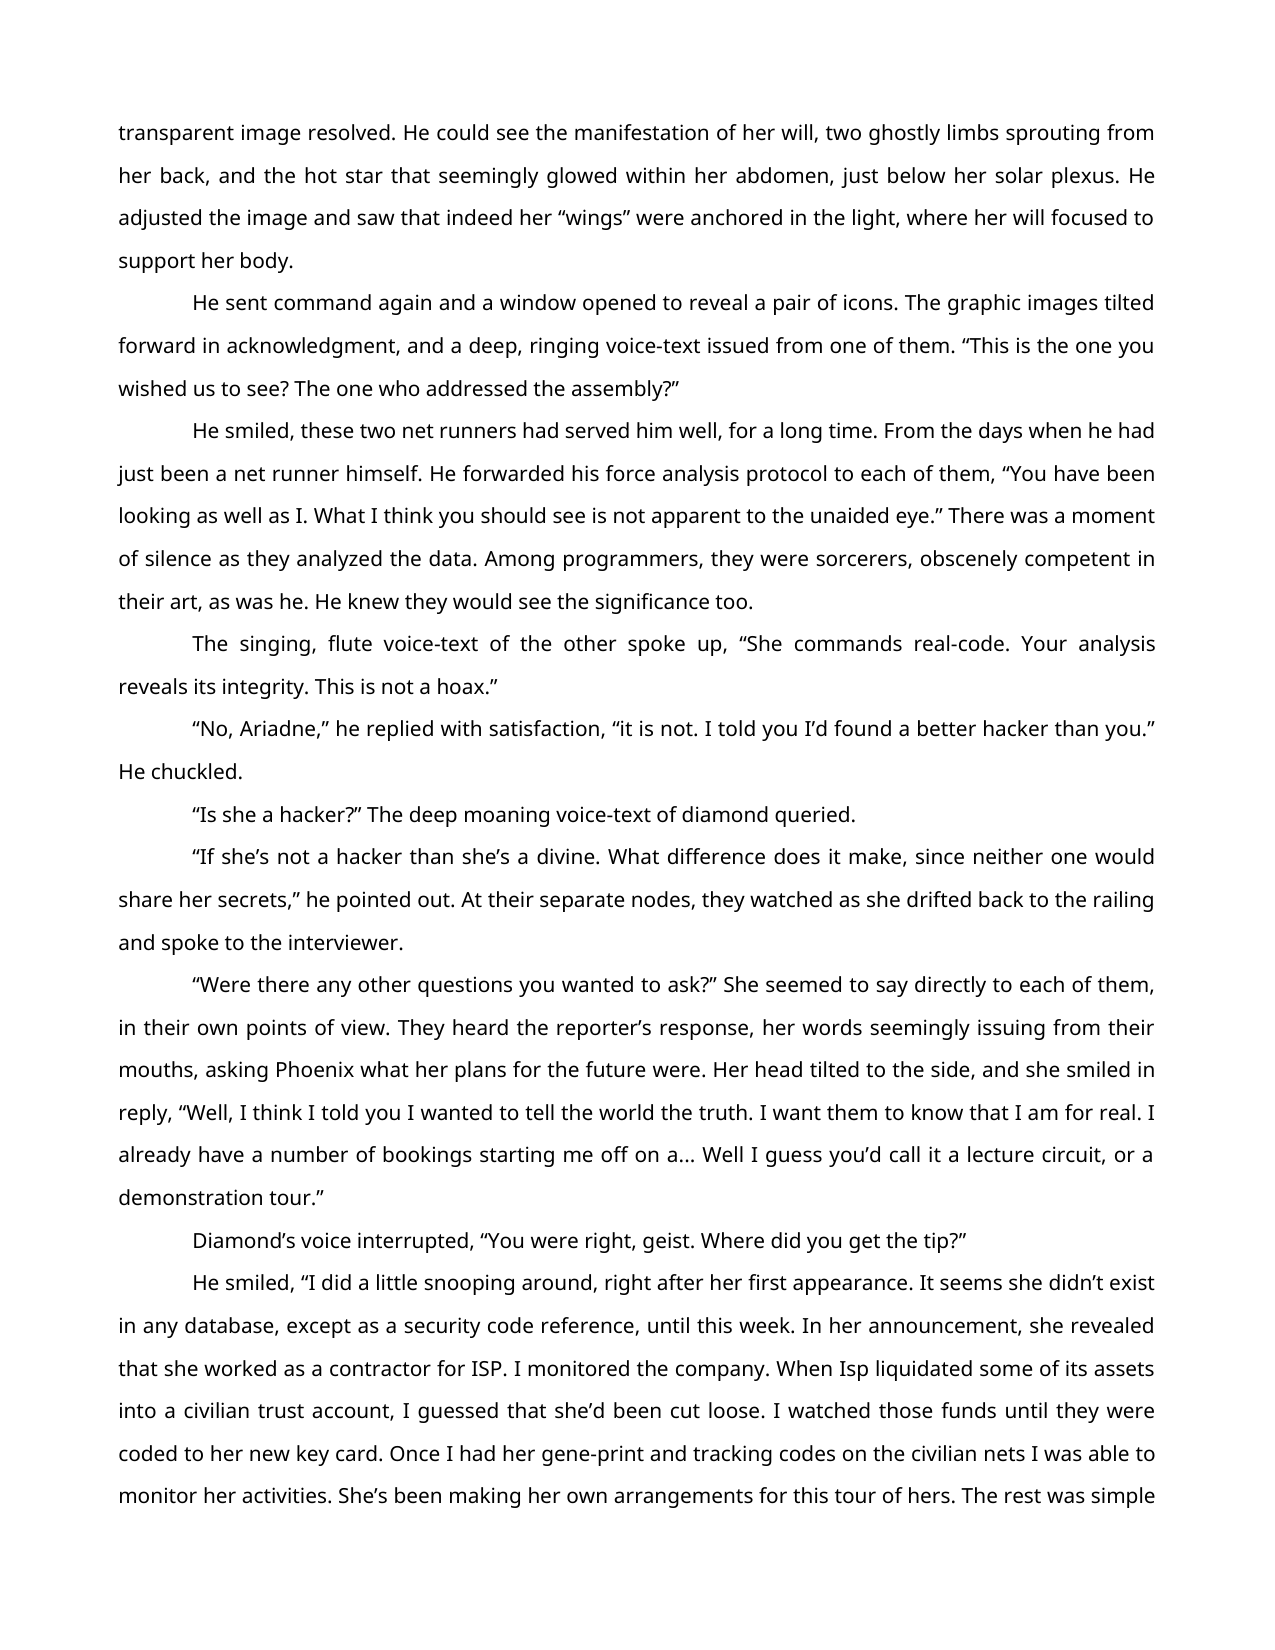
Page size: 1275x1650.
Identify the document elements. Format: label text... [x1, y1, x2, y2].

text He smiled, “I did a little snooping around, right after her first appearance. It seems she didn’t exist in any database, except as a security code reference, until this week. In her announcement, she revealed that she worked as a contractor for ISP. I monitored the company. When Isp liquidated some of its assets into a civilian trust account, I guessed that she’d been cut loose. I watched those funds until they were coded to her new key card. Once I had her gene-print and tracking codes on the civilian nets I was able to monitor her activities. She’s been making her own arrangements for this tour of hers. The rest was simple [118, 1268, 1157, 1510]
text Diamond’s voice interrupted, “You were right, geist. Where did you get the tip?” [118, 1226, 1157, 1254]
text The singing, flute voice-text of the other spoke up, “She commands real-code. Your analysis reveals its integrity. This is not a hoax.” [118, 629, 1157, 700]
text transparent image resolved. He could see the manifestation of her will, two ghostly limbs sprouting from her back, and the hot star that seemingly glowed within her abdomen, just below her solar plexus. He adjusted the image and saw that indeed her “wings” were anchored in the light, where her will focused to support her body. [118, 118, 1157, 274]
text “Is she a hacker?” The deep moaning voice-text of diamond queried. [118, 800, 1157, 828]
text He sent command again and a window opened to reveal a pair of icons. The graphic images tilted forward in acknowledgment, and a deep, ringing voice-text issued from one of them. “This is the one you wished us to see? The one who addressed the assembly?” [118, 288, 1157, 402]
text “Were there any other questions you wanted to ask?” She seemed to say directly to each of them, in their own points of view. They heard the reporter’s response, her words seemingly issuing from their mouths, asking Phoenix what her plans for the future were. Her head tilted to the side, and she smiled in reply, “Well, I think I told you I wanted to tell the world the truth. I want them to know that I am for real. I already have a number of bookings starting me off on a... Well I guess you’d call it a lecture circuit, or a demonstration tour.” [118, 970, 1157, 1212]
text “If she’s not a hacker than she’s a divine. What difference does it make, since neither one would share her secrets,” he pointed out. At their separate nodes, they watched as she drifted back to the railing and spoke to the interviewer. [118, 842, 1157, 956]
text “No, Ariadne,” he replied with satisfaction, “it is not. I told you I’d found a better hacker than you.” He chuckled. [118, 714, 1157, 786]
text He smiled, these two net runners had served him well, for a long time. From the days when he had just been a net runner himself. He forwarded his force analysis protocol to each of them, “You have been looking as well as I. What I think you should see is not apparent to the unaided eye.” There was a moment of silence as they analyzed the data. Among programmers, they were sorcerers, obscenely competent in their art, as was he. He knew they would see the significance too. [118, 416, 1157, 615]
